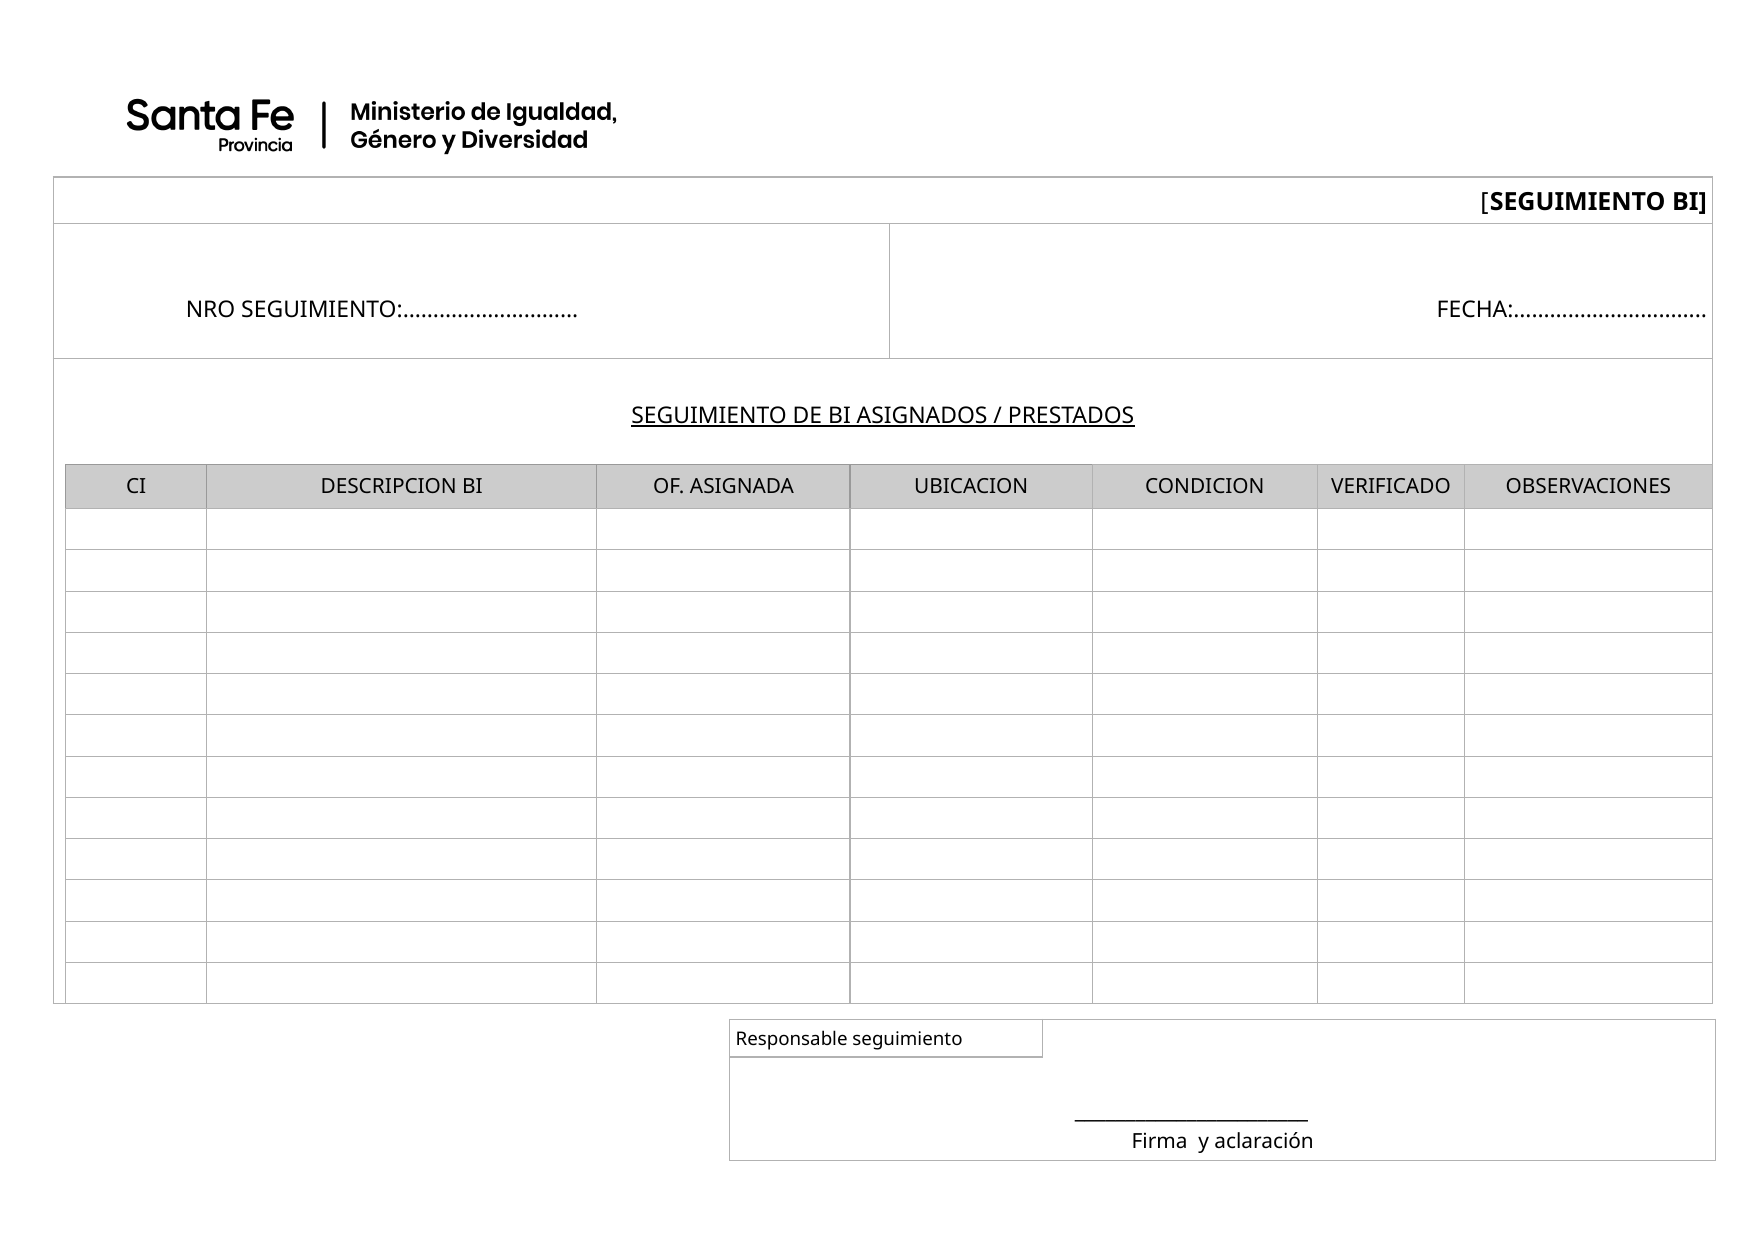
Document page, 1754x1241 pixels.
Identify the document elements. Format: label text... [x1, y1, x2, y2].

table_header [1043, 1020, 1715, 1056]
table_cell [1318, 550, 1464, 591]
table_cell [1093, 963, 1317, 1003]
table_cell [66, 674, 206, 714]
table_cell [54, 508, 65, 549]
table_cell [1318, 880, 1464, 921]
table_cell UBICACION [851, 465, 1092, 508]
table_cell [66, 839, 206, 879]
table_cell [597, 839, 849, 879]
table_cell [66, 798, 206, 838]
table_cell [207, 757, 596, 797]
table_cell [851, 963, 1092, 1003]
table_cell [54, 591, 65, 632]
table_cell [1093, 592, 1317, 632]
table_cell [851, 880, 1092, 921]
table_cell [1093, 757, 1317, 797]
table_cell [54, 838, 65, 879]
table_cell [54, 962, 65, 1003]
table_cell [207, 592, 596, 632]
table_cell VERIFICADO [1318, 465, 1464, 508]
table_cell [851, 550, 1092, 591]
table_cell [54, 549, 65, 591]
table_cell [54, 756, 65, 797]
table_cell [597, 633, 849, 673]
table_cell [597, 880, 849, 921]
table_cell [207, 922, 596, 962]
table_cell [1093, 839, 1317, 879]
table_cell [597, 592, 849, 632]
table_cell [54, 797, 65, 838]
table_cell [1093, 550, 1317, 591]
table_cell [1093, 633, 1317, 673]
table_cell [597, 757, 849, 797]
table_cell [597, 509, 849, 549]
table_cell [1465, 880, 1712, 921]
table_cell SEGUIMIENTO DE BI ASIGNADOS / PRESTADOS [54, 359, 1712, 436]
table_cell [1465, 674, 1712, 714]
table_cell [597, 550, 849, 591]
table_cell [1093, 509, 1317, 549]
table_cell [1465, 839, 1712, 879]
table_cell [207, 880, 596, 921]
table_cell [1318, 674, 1464, 714]
table_cell [851, 674, 1092, 714]
table_cell [1318, 922, 1464, 962]
table_cell [207, 798, 596, 838]
table_cell [54, 879, 65, 921]
table_cell [1465, 550, 1712, 591]
table_cell [1318, 592, 1464, 632]
table_cell [597, 674, 849, 714]
table_cell [1465, 922, 1712, 962]
table_cell [66, 757, 206, 797]
table_cell [1465, 509, 1712, 549]
table_cell [66, 509, 206, 549]
table_cell [1318, 715, 1464, 756]
table_cell [851, 715, 1092, 756]
table_cell [207, 633, 596, 673]
table_cell [54, 464, 65, 508]
table_cell [207, 963, 596, 1003]
table_cell [597, 922, 849, 962]
table_cell OBSERVACIONES [1465, 465, 1712, 508]
table_cell [851, 839, 1092, 879]
table_cell [1318, 509, 1464, 549]
table_cell [1093, 880, 1317, 921]
table_cell [1093, 715, 1317, 756]
table_cell [207, 839, 596, 879]
table_cell [66, 922, 206, 962]
table_cell [1318, 798, 1464, 838]
table_cell [597, 798, 849, 838]
table_cell CI [66, 465, 206, 508]
table_cell [66, 715, 206, 756]
table_cell [66, 550, 206, 591]
table_cell NRO SEGUIMIENTO:……………..………… [54, 224, 889, 358]
table_cell [54, 714, 65, 756]
table_cell [1318, 963, 1464, 1003]
table_cell [851, 757, 1092, 797]
table_cell [54, 436, 1712, 464]
table_cell [1318, 633, 1464, 673]
table_cell [1465, 963, 1712, 1003]
table_cell [207, 509, 596, 549]
table_cell [66, 963, 206, 1003]
table_header [SEGUIMIENTO BI] [54, 178, 1712, 223]
table_cell [1465, 633, 1712, 673]
table_cell [1093, 674, 1317, 714]
table_cell [1465, 715, 1712, 756]
table_cell OF. ASIGNADA [597, 465, 849, 508]
table_cell [1318, 757, 1464, 797]
table_cell [1093, 922, 1317, 962]
table_cell [54, 632, 65, 673]
table_cell [54, 921, 65, 962]
table_cell _______________________ Firma y aclaración [730, 1056, 1715, 1160]
table_cell [66, 592, 206, 632]
table_cell [1093, 798, 1317, 838]
table_cell [851, 633, 1092, 673]
table_cell [1465, 757, 1712, 797]
table_cell FECHA:………………………….. [890, 224, 1712, 358]
table_cell CONDICION [1093, 465, 1317, 508]
table_cell [207, 674, 596, 714]
picture [102, 79, 651, 165]
table_cell [207, 550, 596, 591]
table_cell [1318, 839, 1464, 879]
table_cell [207, 715, 596, 756]
table_cell [851, 922, 1092, 962]
table_cell [851, 509, 1092, 549]
table_header Responsable seguimiento [730, 1020, 1042, 1056]
table_cell [1465, 592, 1712, 632]
table_cell DESCRIPCION BI [207, 465, 596, 508]
table_cell [851, 798, 1092, 838]
table_cell [54, 673, 65, 714]
table_cell [66, 880, 206, 921]
table_cell [597, 963, 849, 1003]
table_cell [1465, 798, 1712, 838]
table_cell [851, 592, 1092, 632]
table_cell [66, 633, 206, 673]
table_cell [597, 715, 849, 756]
